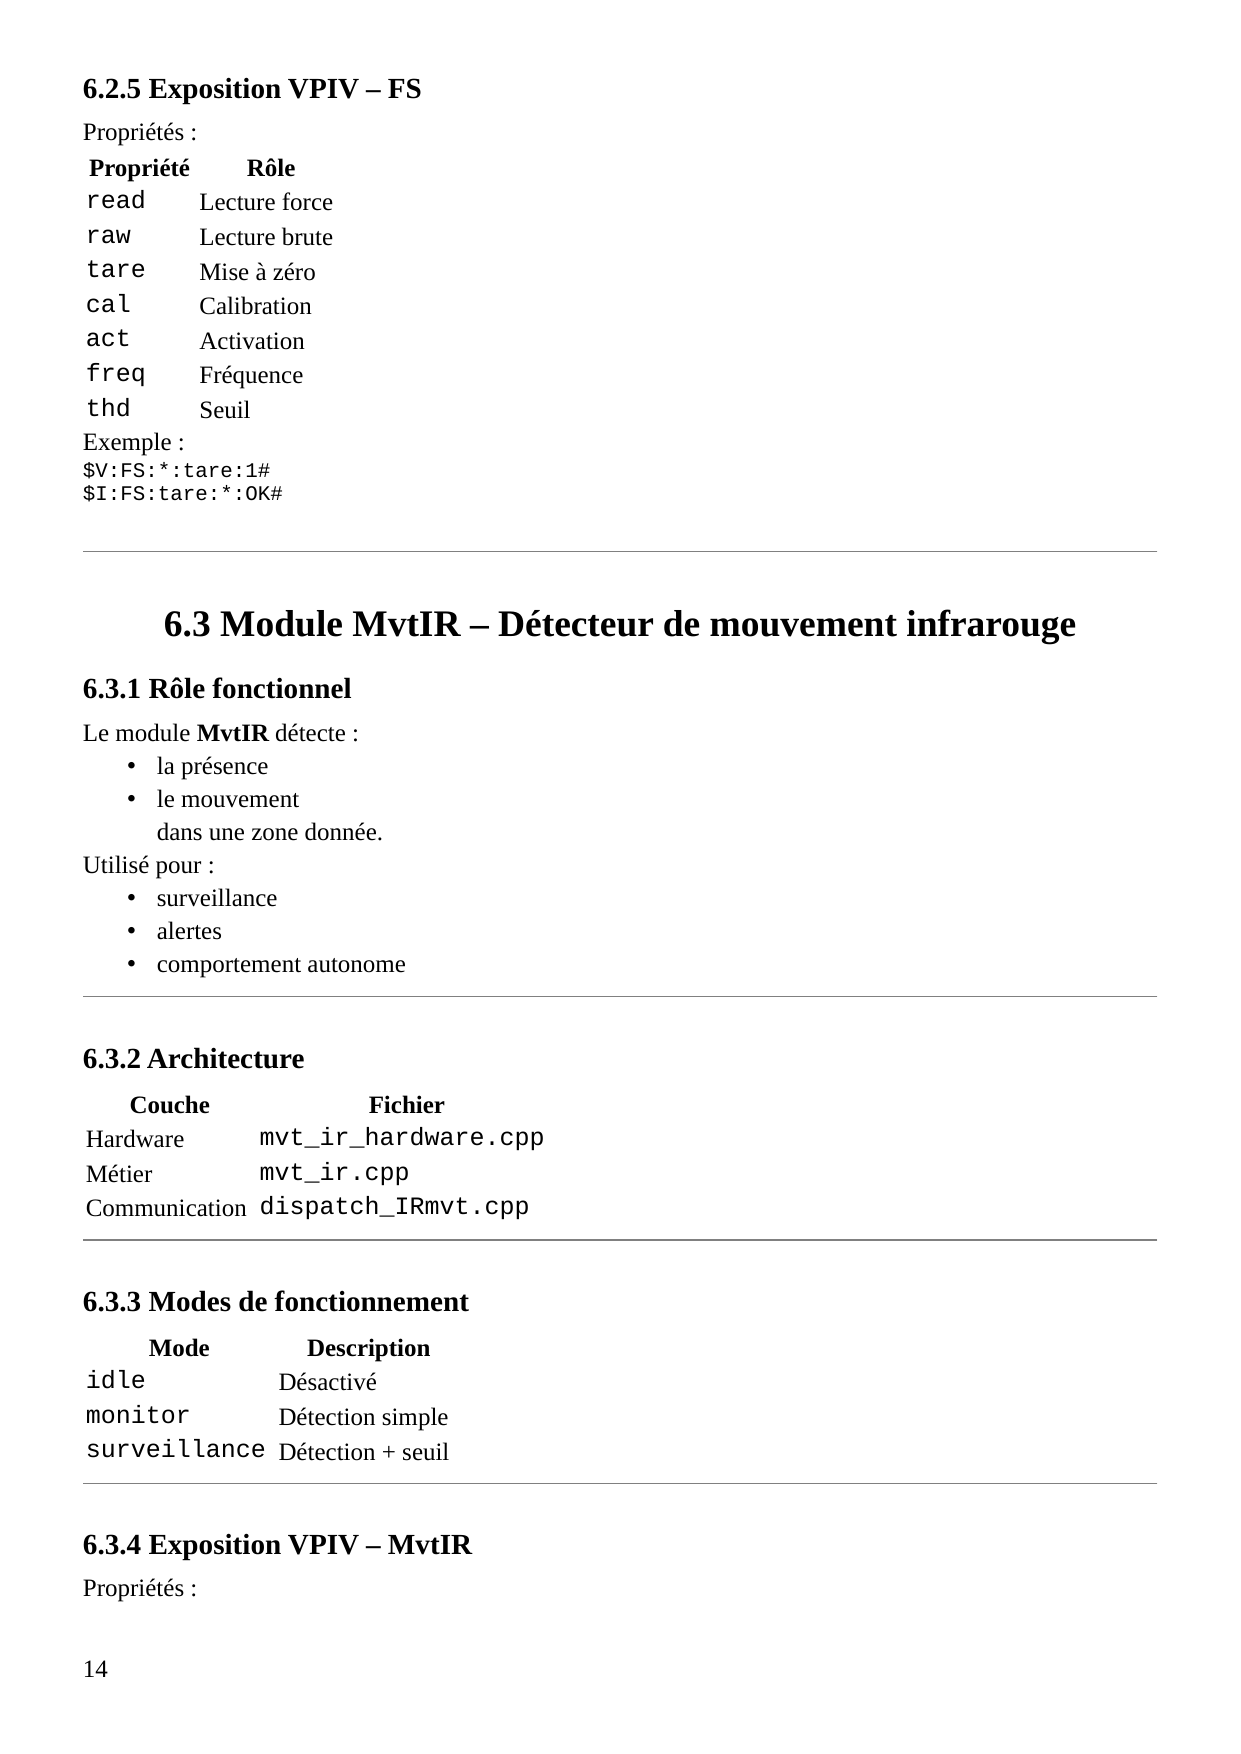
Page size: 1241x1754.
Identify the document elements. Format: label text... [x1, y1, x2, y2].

table_cell thd [83, 392, 196, 427]
text Le module MvtIR détecte : [83, 718, 1157, 746]
table_cell Hardware [83, 1121, 256, 1156]
subtitle 6.3.4 Exposition VPIV – MvtIR [83, 1527, 1157, 1561]
table_cell Lecture brute [196, 219, 346, 254]
list surveillance [127, 883, 1157, 912]
table_header Description [275, 1330, 462, 1364]
list comportement autonome [127, 949, 1157, 978]
table_cell mvt_ir.cpp [256, 1156, 557, 1191]
text $V:FS:*:tare:1# [83, 459, 1157, 483]
table_header Propriété [83, 150, 196, 184]
table_cell act [83, 323, 196, 357]
table_header Couche [83, 1087, 256, 1121]
table_cell read [83, 185, 196, 219]
table_cell Seuil [196, 392, 346, 427]
table_cell Activation [196, 323, 346, 357]
table_cell monitor [83, 1399, 275, 1434]
subtitle 6.3 Module MvtIR – Détecteur de mouvement infrarouge [83, 601, 1157, 644]
table_cell raw [83, 219, 196, 254]
table_header Mode [83, 1330, 275, 1364]
table_cell idle [83, 1365, 275, 1399]
table_cell mvt_ir_hardware.cpp [256, 1121, 557, 1156]
table_cell Détection simple [275, 1399, 462, 1434]
table_cell Métier [83, 1156, 256, 1191]
table_cell cal [83, 288, 196, 323]
table_cell dispatch_IRmvt.cpp [256, 1191, 557, 1225]
list le mouvement dans une zone donnée. [127, 784, 1157, 846]
text Exemple : [83, 427, 1157, 455]
table_cell surveillance [83, 1434, 275, 1468]
list la présence [127, 751, 1157, 779]
table_cell Lecture force [196, 185, 346, 219]
table_cell tare [83, 254, 196, 288]
subtitle 6.3.2 Architecture [83, 1041, 1157, 1074]
table_header Rôle [196, 150, 346, 184]
table_cell freq [83, 358, 196, 392]
table_cell Fréquence [196, 358, 346, 392]
text $I:FS:tare:*:OK# [83, 483, 1157, 507]
table_cell Mise à zéro [196, 254, 346, 288]
table_cell Calibration [196, 288, 346, 323]
text Propriétés : [83, 117, 1157, 146]
text Utilisé pour : [83, 850, 1157, 878]
subtitle 6.2.5 Exposition VPIV – FS [83, 71, 1157, 104]
table_cell Détection + seuil [275, 1434, 462, 1468]
list alertes [127, 916, 1157, 944]
subtitle 6.3.1 Rôle fonctionnel [83, 672, 1157, 705]
table_header Fichier [256, 1087, 557, 1121]
text Propriétés : [83, 1573, 1157, 1602]
table_cell Désactivé [275, 1365, 462, 1399]
table_cell Communication [83, 1191, 256, 1225]
subtitle 6.3.3 Modes de fonctionnement [83, 1284, 1157, 1317]
